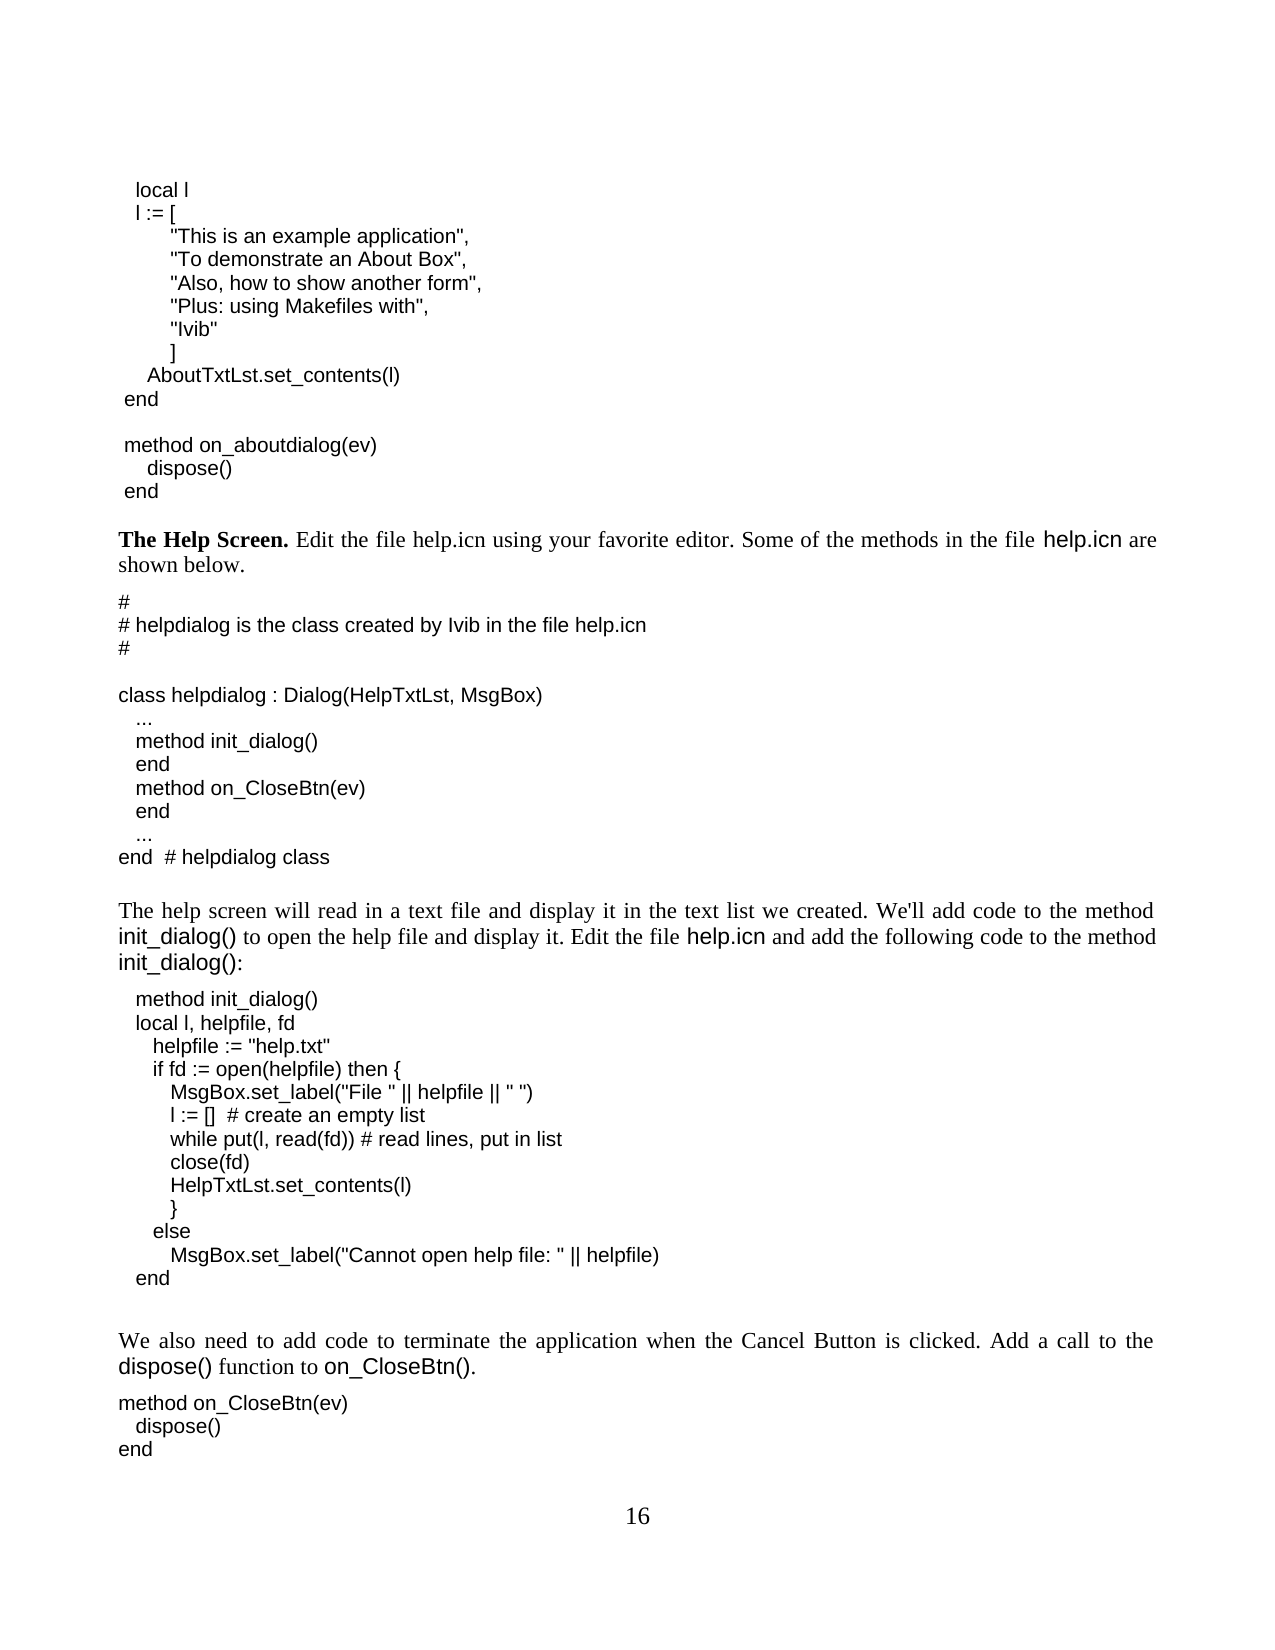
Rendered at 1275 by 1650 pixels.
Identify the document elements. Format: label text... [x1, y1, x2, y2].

text end [118, 1438, 1157, 1461]
text # helpdialog is the class created by Ivib in the file help.icn [118, 613, 1157, 637]
text # [118, 590, 1157, 613]
text else [118, 1220, 1157, 1243]
text l := [] # create an empty list [118, 1104, 1157, 1127]
text method init_dialog() [118, 988, 1157, 1011]
text end [118, 753, 1157, 776]
text method init_dialog() [118, 729, 1157, 753]
text We also need to add code to terminate the application when the Cancel Button is clicked. Add a call to the dispose() function to on_CloseBtn(). [118, 1328, 1157, 1379]
text while put(l, read(fd)) # read lines, put in list [118, 1127, 1157, 1150]
text HelpTxtLst.set_contents(l) [118, 1174, 1157, 1197]
text class helpdialog : Dialog(HelpTxtLst, MsgBox) [118, 683, 1157, 706]
text close(fd) [118, 1150, 1157, 1174]
text end # helpdialog class [118, 846, 1157, 869]
text method on_aboutdialog(ev) [118, 434, 1157, 457]
text local l [118, 178, 1157, 201]
text local l, helpfile, fd [118, 1011, 1157, 1034]
text AboutTxtLst.set_contents(l) [118, 364, 1157, 387]
text l := [ [118, 201, 1157, 224]
text The Help Screen. Edit the file help.icn using your favorite editor. Some of the methods in the file help.icn are shown below. [118, 527, 1157, 578]
text # [118, 637, 1157, 660]
text method on_CloseBtn(ev) [118, 1392, 1157, 1415]
text "Also, how to show another form", [118, 271, 1157, 294]
text end [118, 480, 1157, 503]
text "Plus: using Makefiles with", [118, 294, 1157, 317]
text MsgBox.set_label("Cannot open help file: " || helpfile) [118, 1243, 1157, 1267]
text end [118, 387, 1157, 410]
text dispose() [118, 457, 1157, 480]
text ... [118, 706, 1157, 729]
text if fd := open(helpfile) then { [118, 1057, 1157, 1081]
text MsgBox.set_label("File " || helpfile || " ") [118, 1081, 1157, 1104]
text ] [118, 341, 1157, 364]
text helpfile := "help.txt" [118, 1034, 1157, 1057]
text The help screen will read in a text file and display it in the text list we created. We'll add code to the method init_dialog() to open the help file and display it. Edit the file help.icn and add the following code to the method init_dialog(): [118, 898, 1157, 975]
text } [118, 1197, 1157, 1220]
text "To demonstrate an About Box", [118, 248, 1157, 271]
text ... [118, 822, 1157, 846]
text end [118, 1267, 1157, 1290]
text "This is an example application", [118, 224, 1157, 248]
text method on_CloseBtn(ev) [118, 776, 1157, 799]
text dispose() [118, 1415, 1157, 1438]
text "Ivib" [118, 317, 1157, 341]
text end [118, 799, 1157, 822]
